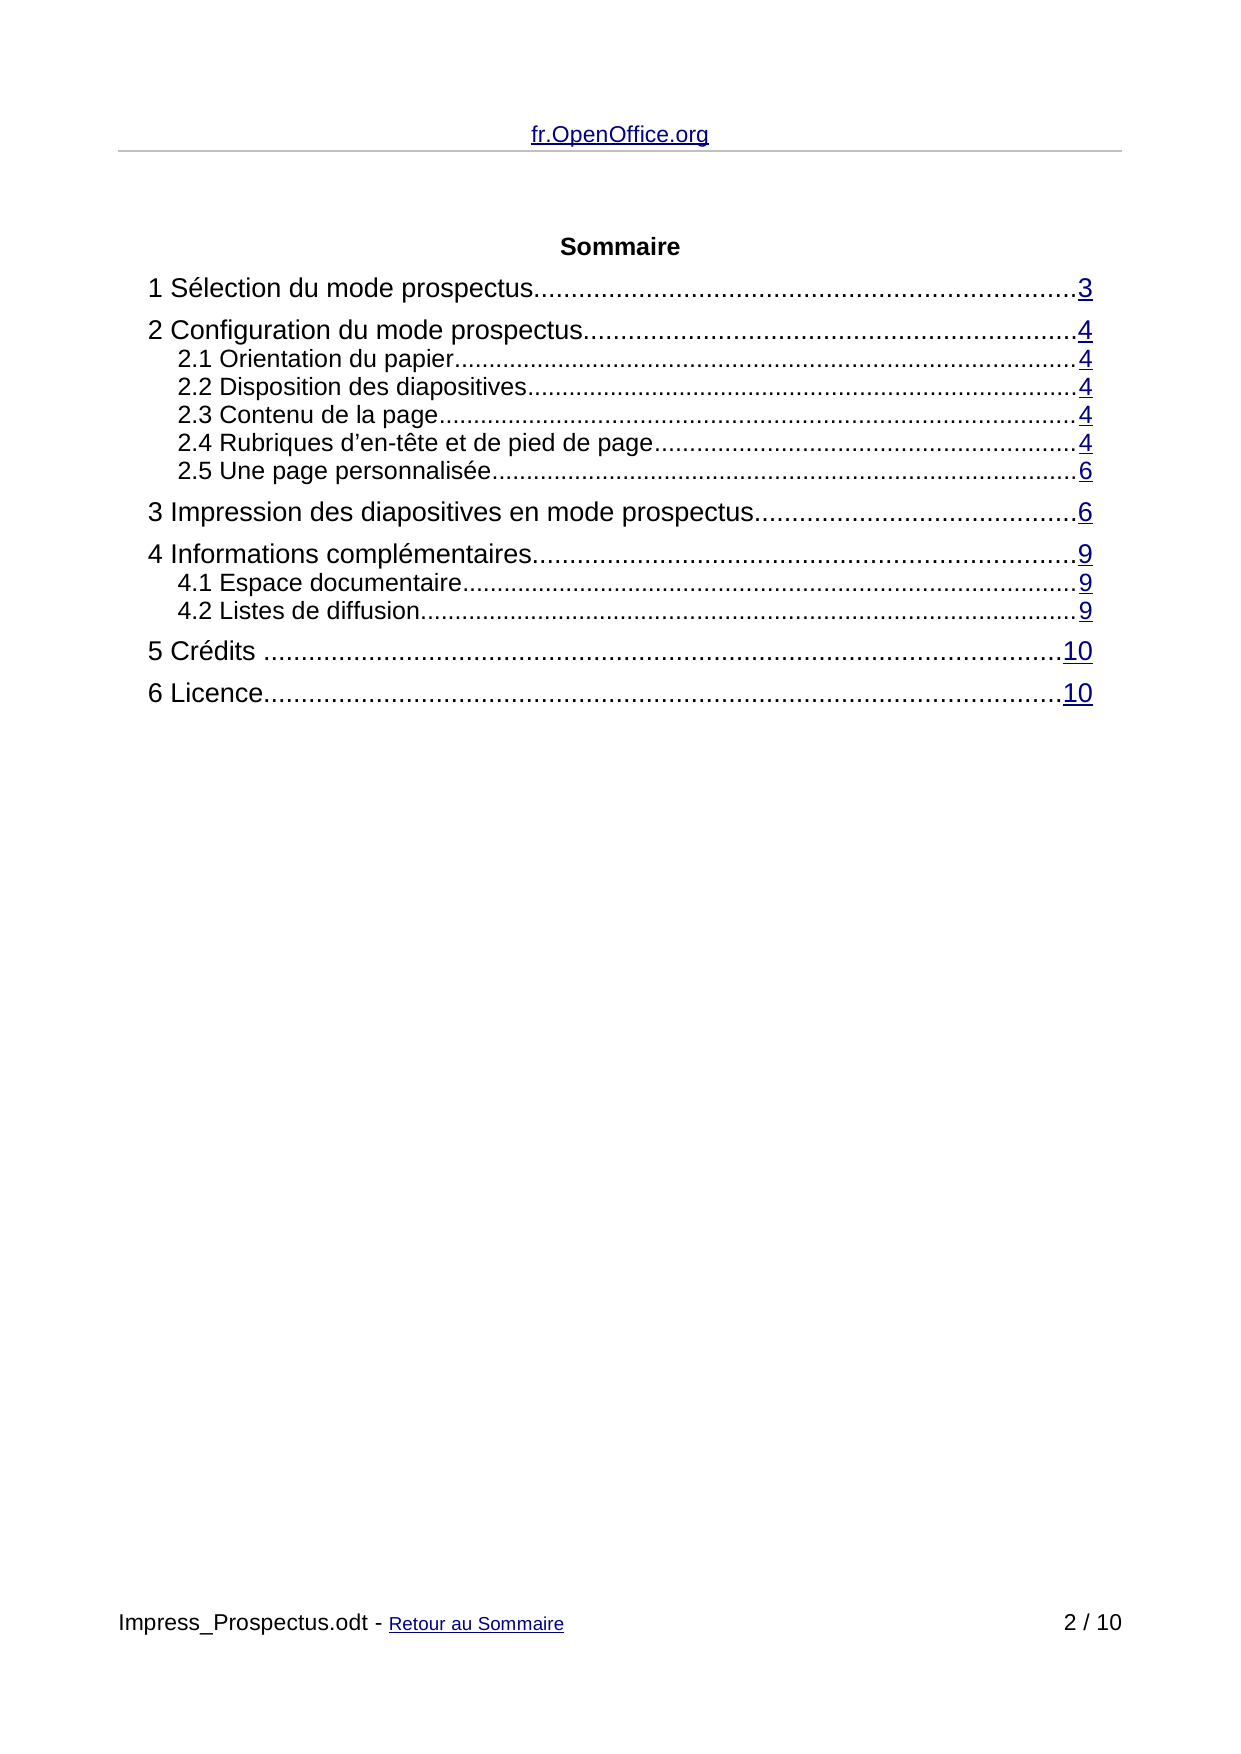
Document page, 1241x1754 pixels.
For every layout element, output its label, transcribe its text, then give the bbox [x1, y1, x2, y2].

text 3 Impression des diapositives en mode prospectus 6 [148, 497, 1093, 527]
text 2.2 Disposition des diapositives 4 [177, 373, 1093, 401]
text 2.4 Rubriques d’en-tête et de pied de page 4 [177, 429, 1093, 457]
text 6 Licence 10 [148, 678, 1093, 708]
text 2.1 Orientation du papier 4 [177, 345, 1093, 373]
text 5 Crédits 10 [148, 636, 1093, 666]
text 2 Configuration du mode prospectus 4 [148, 315, 1093, 345]
text 2.5 Une page personnalisée 6 [177, 457, 1093, 485]
subtitle Sommaire [118, 233, 1122, 261]
text 4 Informations complémentaires 9 [148, 538, 1093, 568]
text 2.3 Contenu de la page 4 [177, 401, 1093, 429]
text 1 Sélection du mode prospectus 3 [148, 273, 1093, 303]
text 4.1 Espace documentaire 9 [177, 568, 1093, 597]
text 4.2 Listes de diffusion 9 [177, 597, 1093, 624]
